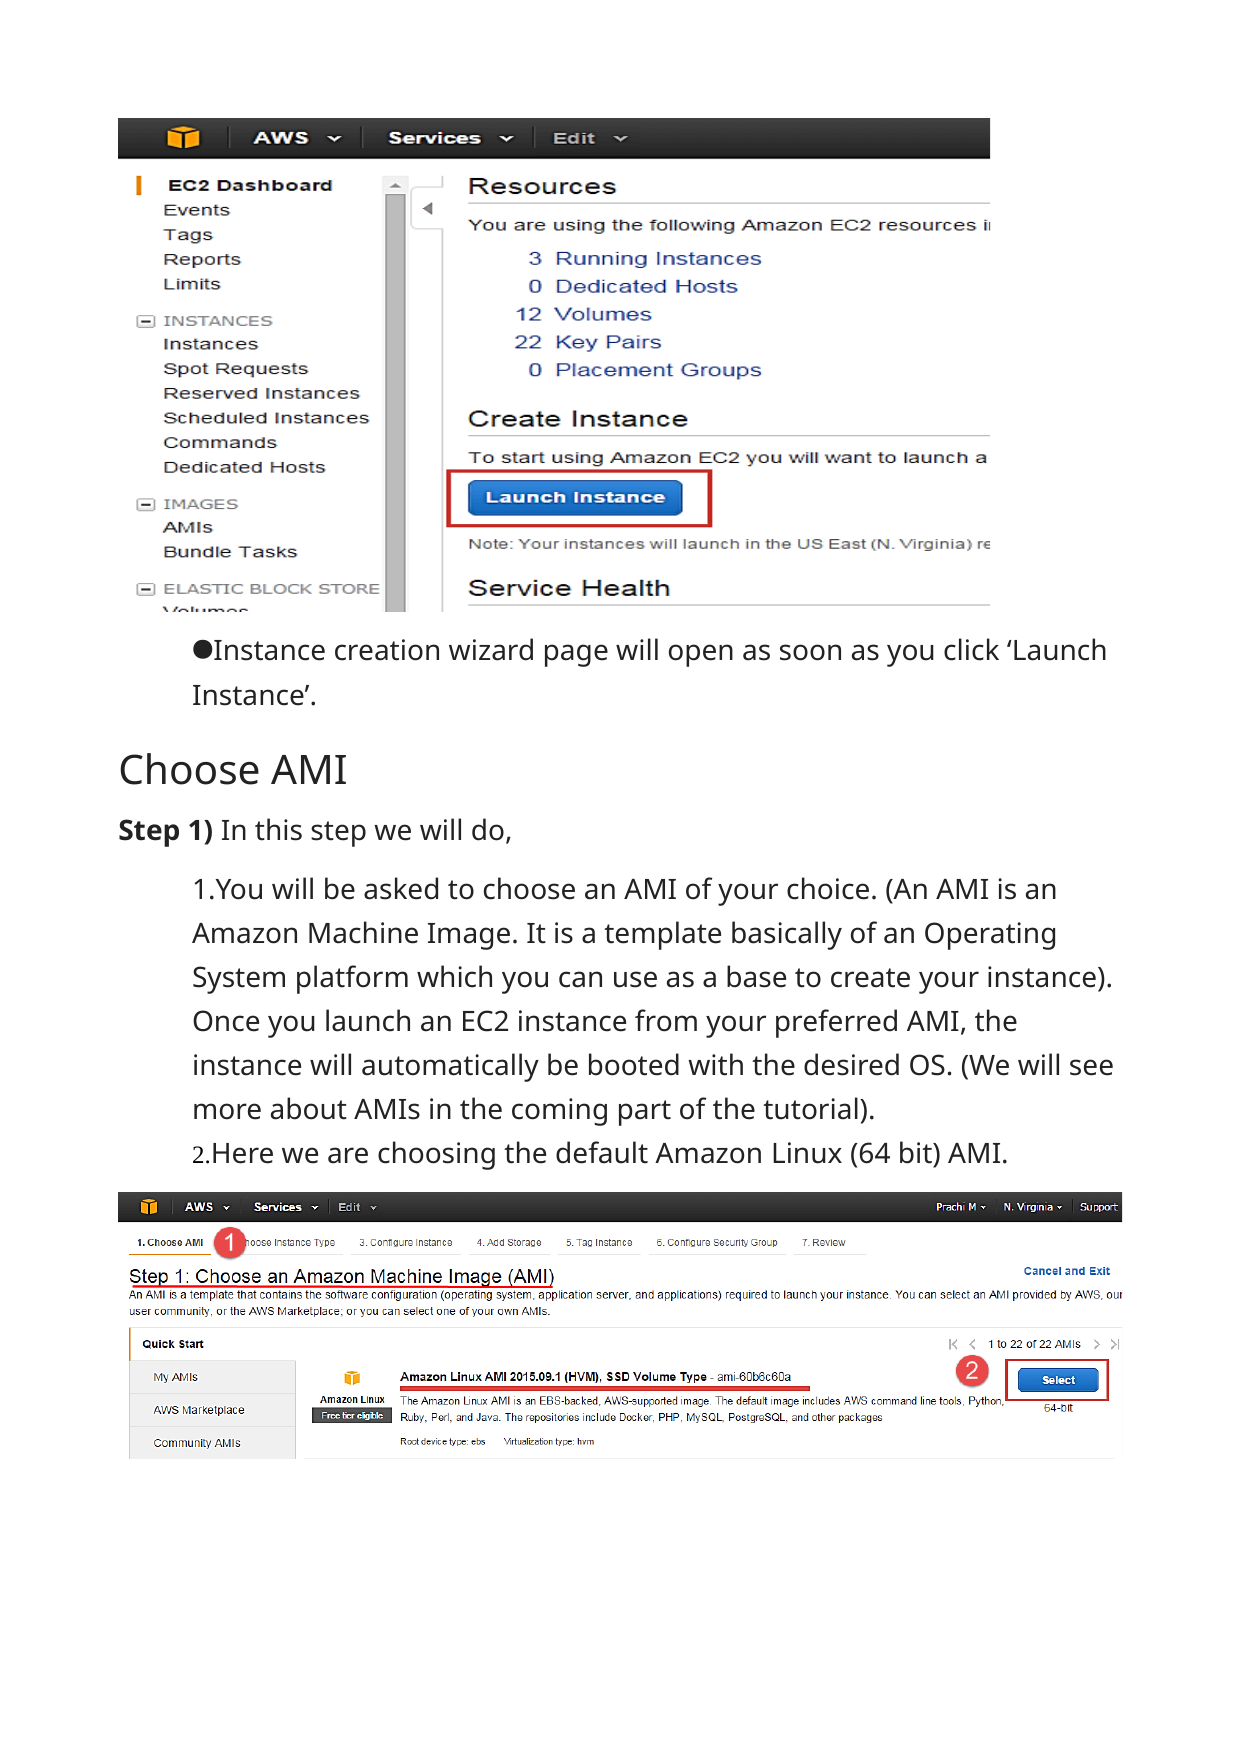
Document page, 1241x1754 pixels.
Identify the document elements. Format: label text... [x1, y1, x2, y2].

text Step 1) In this step we will do, [118, 811, 1122, 849]
list Instance creation wizard page will open as soon as you click ‘Launch Instance’. [118, 631, 1122, 713]
list You will be asked to choose an AMI of your choice. (An AMI is an Amazon Machine Image. It is a template basically of an Operating System platform which you can use as a base to create your instance). Once you launch an EC2 instance from your preferred AMI, the instance will automatically be booted with the desired OS. (We will see more about AMIs in the coming part of the tutorial). [118, 869, 1122, 1128]
subtitle Choose AMI [118, 733, 1122, 796]
picture [118, 1192, 1123, 1459]
picture [118, 118, 990, 612]
list Here we are choosing the default Amazon Linux (64 bit) AMI. [118, 1133, 1122, 1172]
